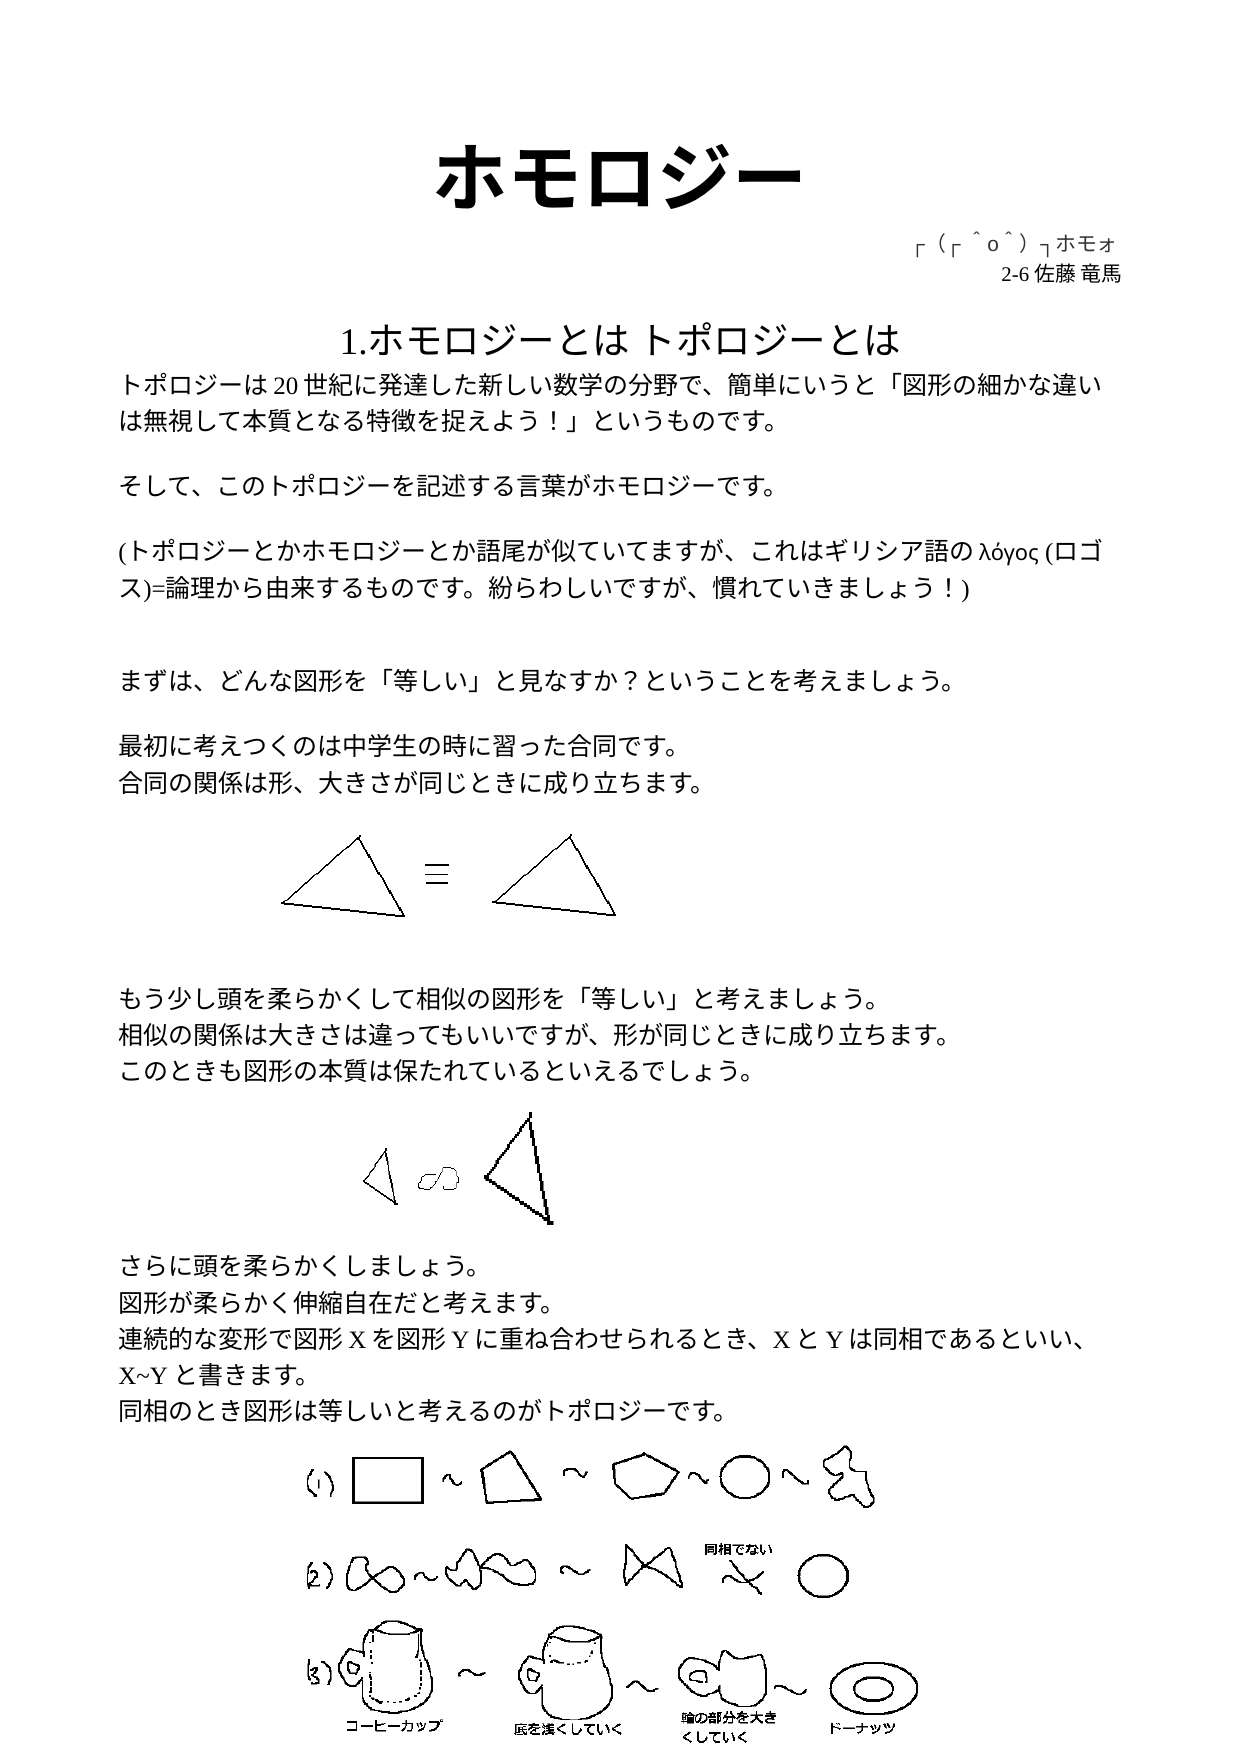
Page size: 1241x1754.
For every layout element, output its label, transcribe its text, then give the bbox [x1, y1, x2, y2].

picture [301, 1434, 948, 1749]
picture [255, 799, 650, 951]
picture [311, 1087, 607, 1247]
text 連続的な変形で図形Xを図形Yに重ね合わせられるとき、XとYは同相であるといい、X~Yと書きます。 [118, 1319, 1122, 1392]
text 図形が柔らかく伸縮自在だと考えます。 [118, 1283, 1122, 1319]
text 最初に考えつくのは中学生の時に習った合同です。 [118, 727, 1122, 763]
text ホモロジー [118, 118, 1122, 227]
text 2-6 佐藤 竜馬 [118, 257, 1122, 287]
text (トポロジーとかホモロジーとか語尾が似ていてますが、これはギリシア語のλόγος (ロゴス)=論理から由来するものです。紛らわしいですが、慣れていきましょう！) [118, 532, 1122, 604]
text このときも図形の本質は保たれているといえるでしょう。 [118, 1052, 1122, 1088]
text 1.ホモロジーとは トポロジーとは [118, 311, 1122, 366]
text 合同の関係は形、大きさが同じときに成り立ちます。 [118, 763, 1122, 799]
text そして、このトポロジーを記述する言葉がホモロジーです。 [118, 467, 1122, 503]
text まずは、どんな図形を「等しい」と見なすか？ということを考えましょう。 [118, 662, 1122, 698]
text もう少し頭を柔らかくして相似の図形を「等しい」と考えましょう。 [118, 979, 1122, 1015]
text 同相のとき図形は等しいと考えるのがトポロジーです。 [118, 1392, 1122, 1428]
text 相似の関係は大きさは違ってもいいですが、形が同じときに成り立ちます。 [118, 1015, 1122, 1052]
text さらに頭を柔らかくしましょう。 [118, 1088, 1122, 1283]
text トポロジーは20世紀に発達した新しい数学の分野で、簡単にいうと「図形の細かな違いは無視して本質となる特徴を捉えよう！」というものです。 [118, 366, 1122, 438]
text ┌（┌ ＾o＾）┐ホモォ [118, 227, 1122, 257]
